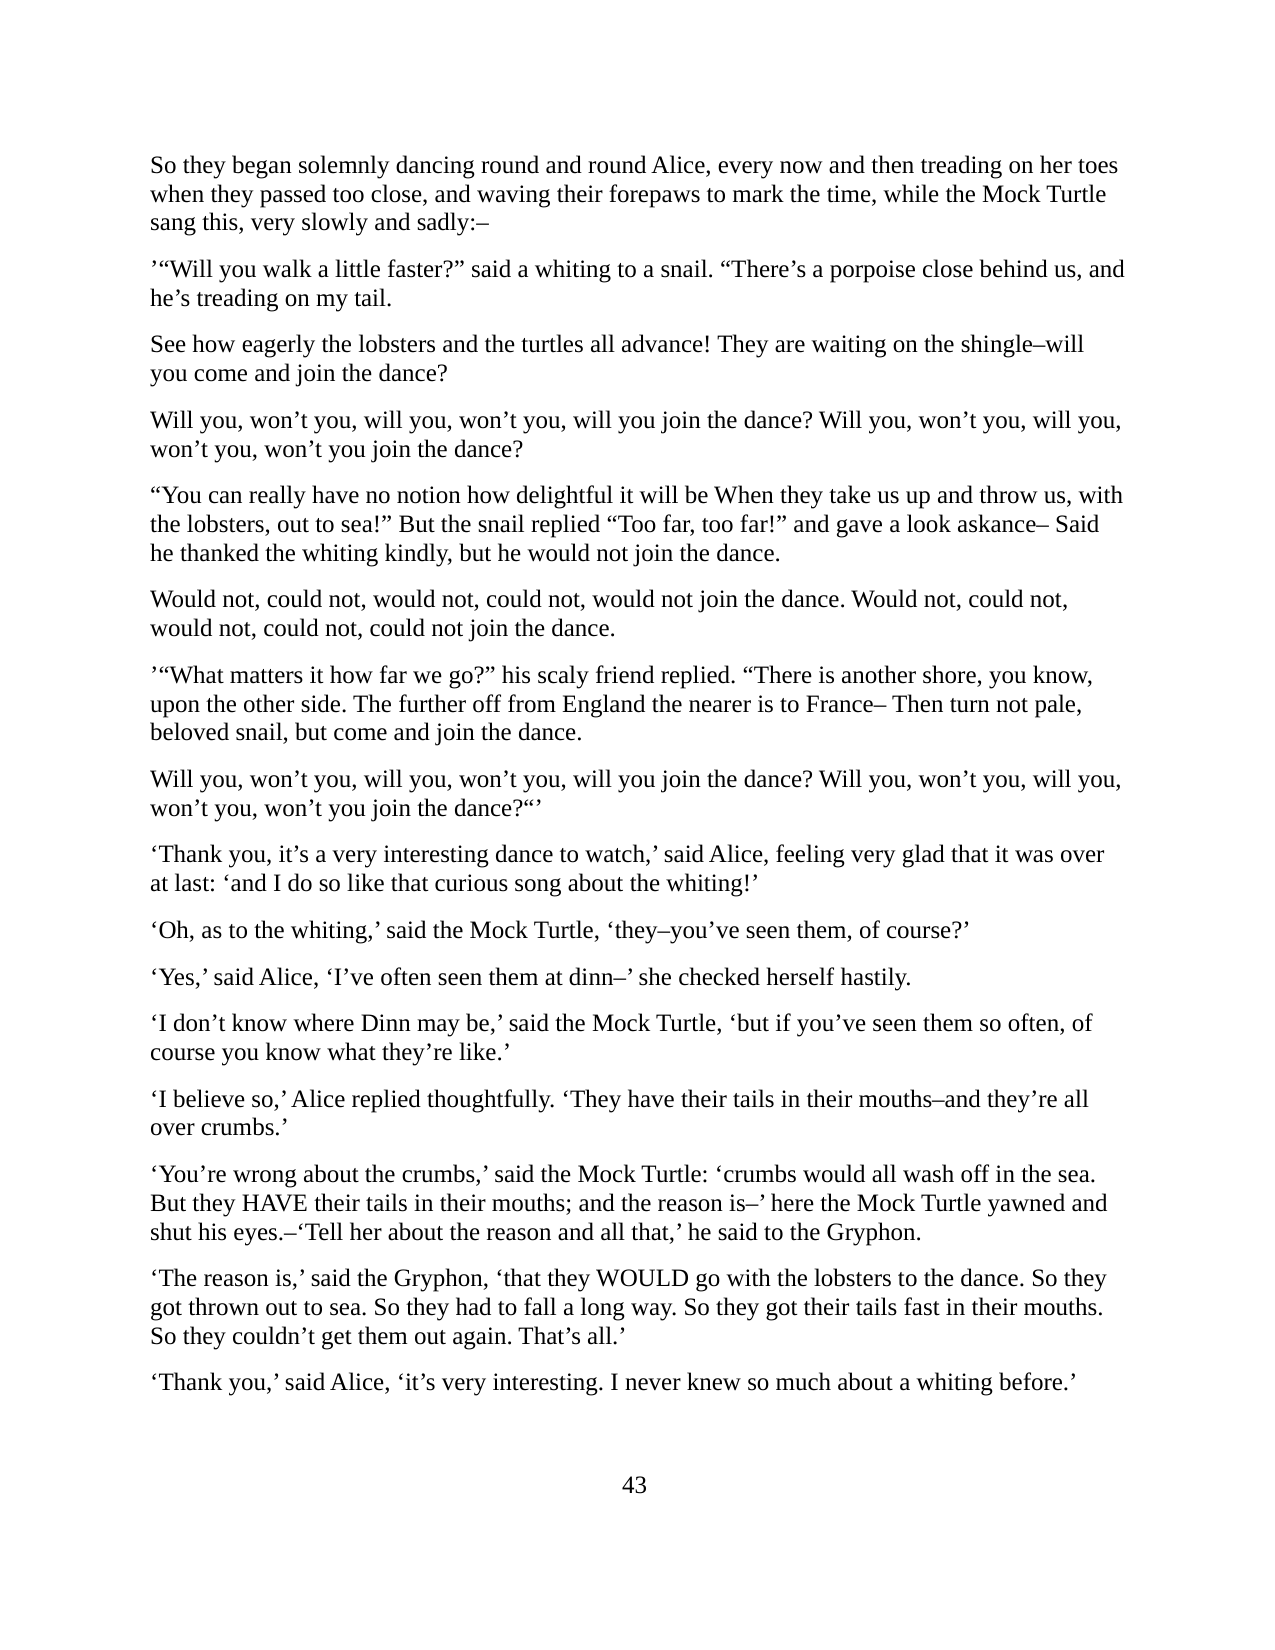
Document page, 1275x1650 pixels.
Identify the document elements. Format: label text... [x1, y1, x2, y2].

text ‘The reason is,’ said the Gryphon, ‘that they WOULD go with the lobsters to the dance. So they got thrown out to sea. So they had to fall a long way. So they got their tails fast in their mouths. So they couldn’t get them out again. That’s all.’ [150, 1263, 1125, 1349]
text ‘You’re wrong about the crumbs,’ said the Mock Turtle: ‘crumbs would all wash off in the sea. But they HAVE their tails in their mouths; and the reason is–’ here the Mock Turtle yawned and shut his eyes.–‘Tell her about the reason and all that,’ he said to the Gryphon. [150, 1159, 1125, 1245]
text ‘Oh, as to the whiting,’ said the Mock Turtle, ‘they–you’ve seen them, of course?’ [150, 915, 1125, 944]
text ‘I believe so,’ Alice replied thoughtfully. ‘They have their tails in their mouths–and they’re all over crumbs.’ [150, 1084, 1125, 1141]
text ‘Thank you, it’s a very interesting dance to watch,’ said Alice, feeling very glad that it was over at last: ‘and I do so like that curious song about the whiting!’ [150, 839, 1125, 897]
text Would not, could not, would not, could not, would not join the dance. Would not, could not, would not, could not, could not join the dance. [150, 584, 1125, 642]
text ’“What matters it how far we go?” his scaly friend replied. “There is another shore, you know, upon the other side. The further off from England the nearer is to France– Then turn not pale, beloved snail, but come and join the dance. [150, 660, 1125, 746]
text See how eagerly the lobsters and the turtles all advance! They are waiting on the shingle–will you come and join the dance? [150, 329, 1125, 387]
text ‘I don’t know where Dinn may be,’ said the Mock Turtle, ‘but if you’ve seen them so often, of course you know what they’re like.’ [150, 1008, 1125, 1066]
text Will you, won’t you, will you, won’t you, will you join the dance? Will you, won’t you, will you, won’t you, won’t you join the dance? [150, 405, 1125, 462]
text ‘Yes,’ said Alice, ‘I’ve often seen them at dinn–’ she checked herself hastily. [150, 962, 1125, 990]
text ’“Will you walk a little faster?” said a whiting to a snail. “There’s a porpoise close behind us, and he’s treading on my tail. [150, 254, 1125, 312]
text So they began solemnly dancing round and round Alice, every now and then treading on her toes when they passed too close, and waving their forepaws to mark the time, while the Mock Turtle sang this, very slowly and sadly:– [150, 150, 1125, 236]
text ‘Thank you,’ said Alice, ‘it’s very interesting. I never knew so much about a whiting before.’ [150, 1367, 1125, 1396]
text Will you, won’t you, will you, won’t you, will you join the dance? Will you, won’t you, will you, won’t you, won’t you join the dance?“’ [150, 764, 1125, 822]
text “You can really have no notion how delightful it will be When they take us up and throw us, with the lobsters, out to sea!” But the snail replied “Too far, too far!” and gave a look askance– Said he thanked the whiting kindly, but he would not join the dance. [150, 480, 1125, 567]
